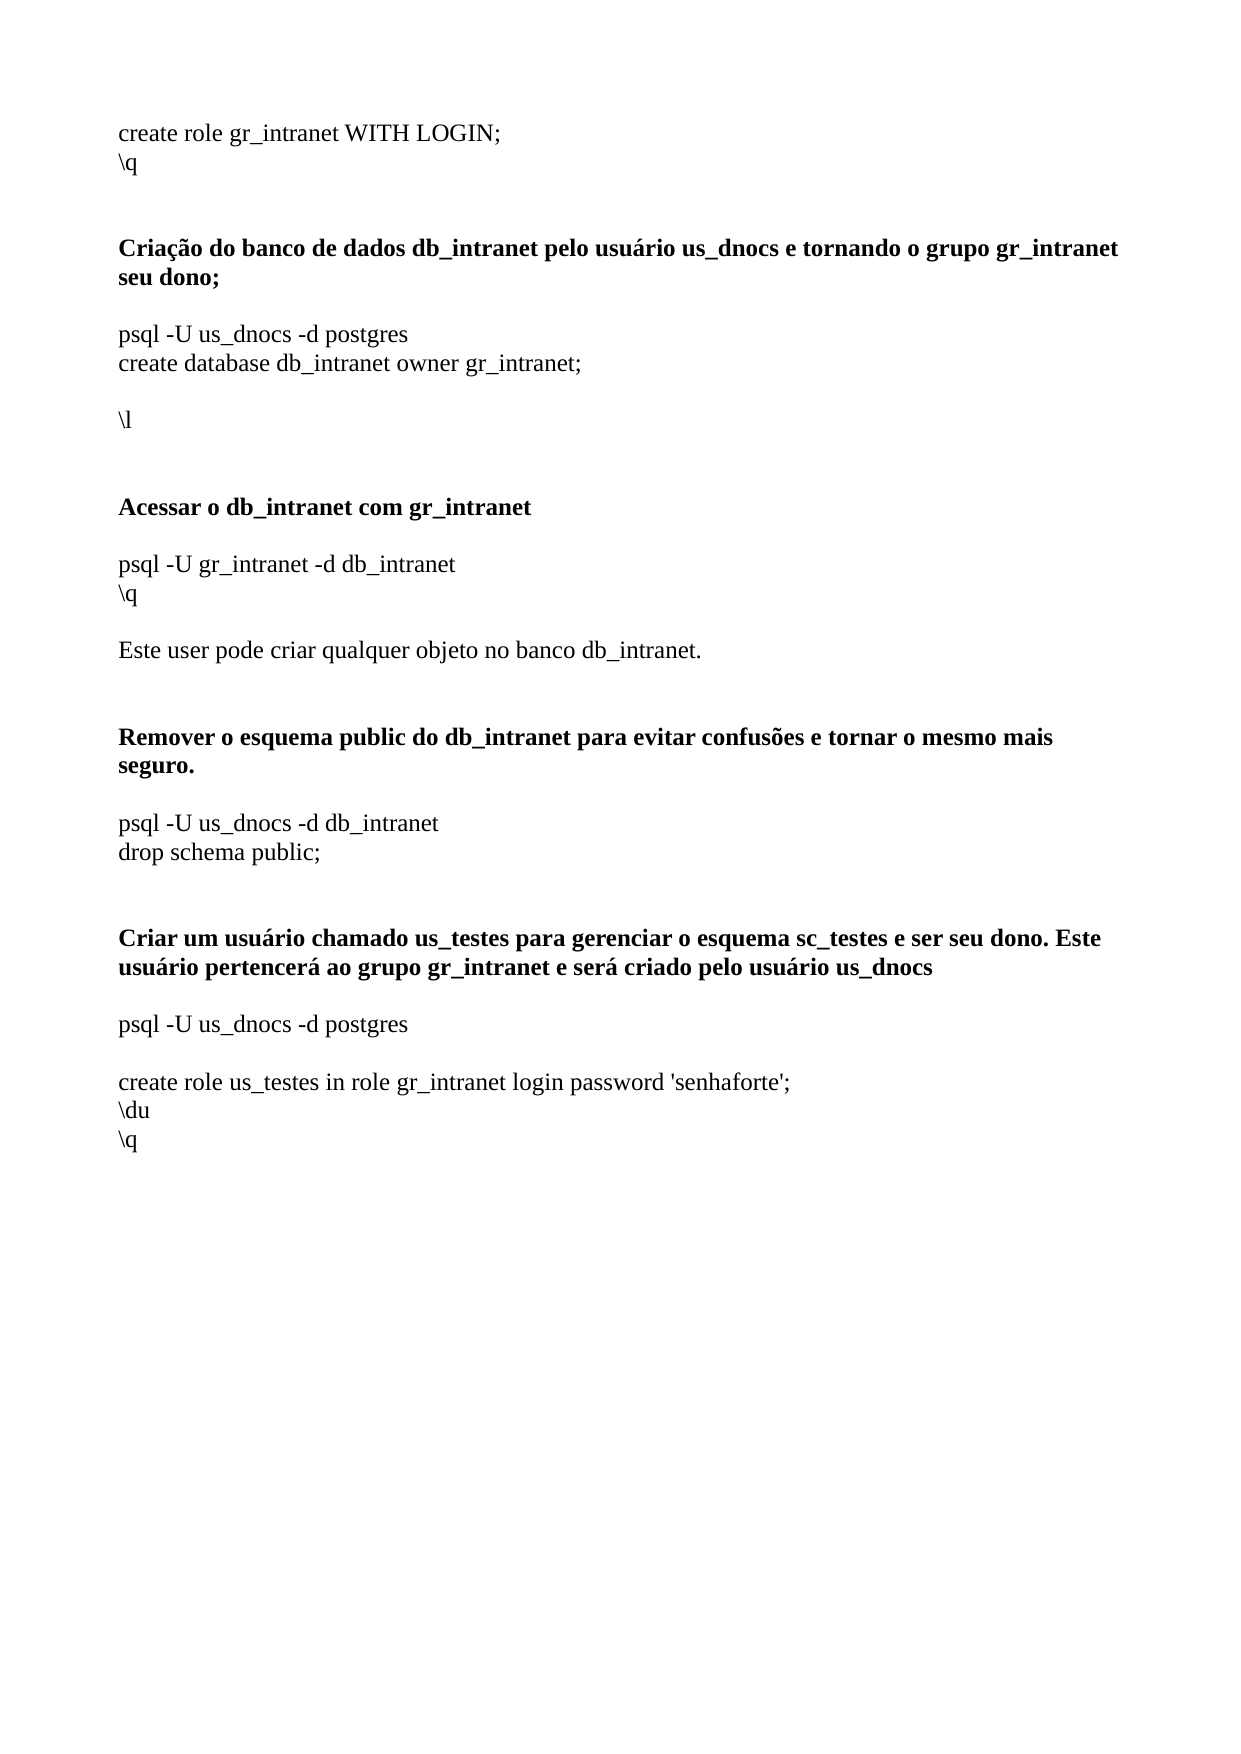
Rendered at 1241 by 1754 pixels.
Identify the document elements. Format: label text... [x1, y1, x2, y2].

text psql -U us_dnocs -d db_intranet [118, 808, 1122, 837]
text create role gr_intranet WITH LOGIN; [118, 118, 1122, 147]
text \q [118, 147, 1122, 176]
text \du [118, 1096, 1122, 1124]
text Remover o esquema public do db_intranet para evitar confusões e tornar o mesmo mais seguro. [118, 722, 1122, 779]
text Este user pode criar qualquer objeto no banco db_intranet. [118, 636, 1122, 664]
text Acessar o db_intranet com gr_intranet [118, 492, 1122, 521]
text psql -U us_dnocs -d postgres [118, 1009, 1122, 1038]
text create role us_testes in role gr_intranet login password 'senhaforte'; [118, 1067, 1122, 1096]
text psql -U us_dnocs -d postgres [118, 319, 1122, 348]
text psql -U gr_intranet -d db_intranet [118, 549, 1122, 578]
text create database db_intranet owner gr_intranet; [118, 348, 1122, 377]
text Criação do banco de dados db_intranet pelo usuário us_dnocs e tornando o grupo gr_intranet seu dono; [118, 233, 1122, 291]
text \q [118, 578, 1122, 607]
text Criar um usuário chamado us_testes para gerenciar o esquema sc_testes e ser seu dono. Este usuário pertencerá ao grupo gr_intranet e será criado pelo usuário us_dnocs [118, 923, 1122, 981]
text \l [118, 406, 1122, 434]
text \q [118, 1124, 1122, 1153]
text drop schema public; [118, 837, 1122, 866]
